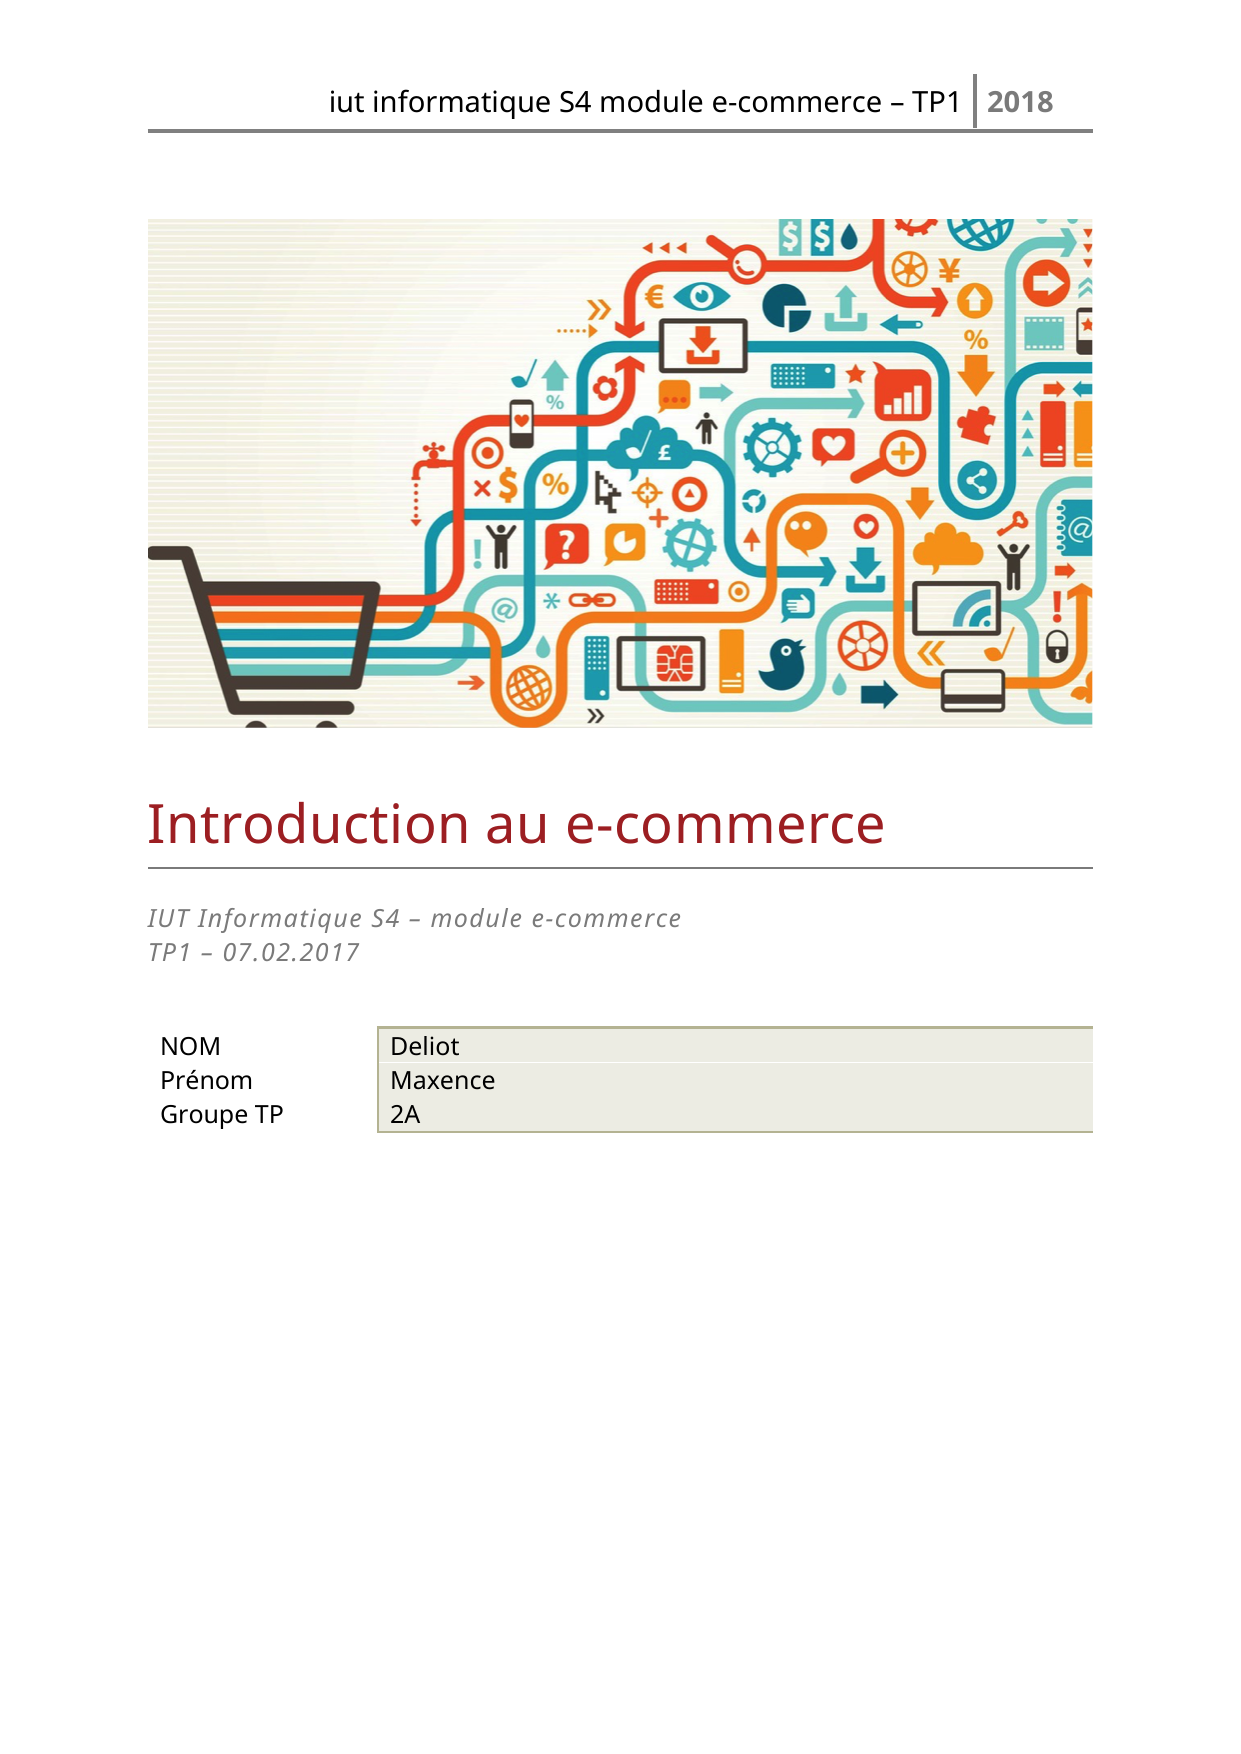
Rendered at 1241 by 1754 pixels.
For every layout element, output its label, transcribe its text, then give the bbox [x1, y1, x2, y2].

subtitle IUT Informatique S4 – module e-commerce [148, 901, 1093, 935]
table_header NOM [148, 1026, 377, 1062]
table_cell Prénom [148, 1063, 377, 1097]
title Introduction au e-commerce [148, 785, 1093, 867]
table_cell Maxence [379, 1063, 1093, 1097]
subtitle TP1 – 07.02.2017 [148, 935, 1093, 969]
picture [147, 218, 1093, 729]
table_cell Groupe TP [148, 1097, 377, 1131]
table_cell 2A [379, 1097, 1093, 1131]
table_header Deliot [379, 1029, 1093, 1062]
